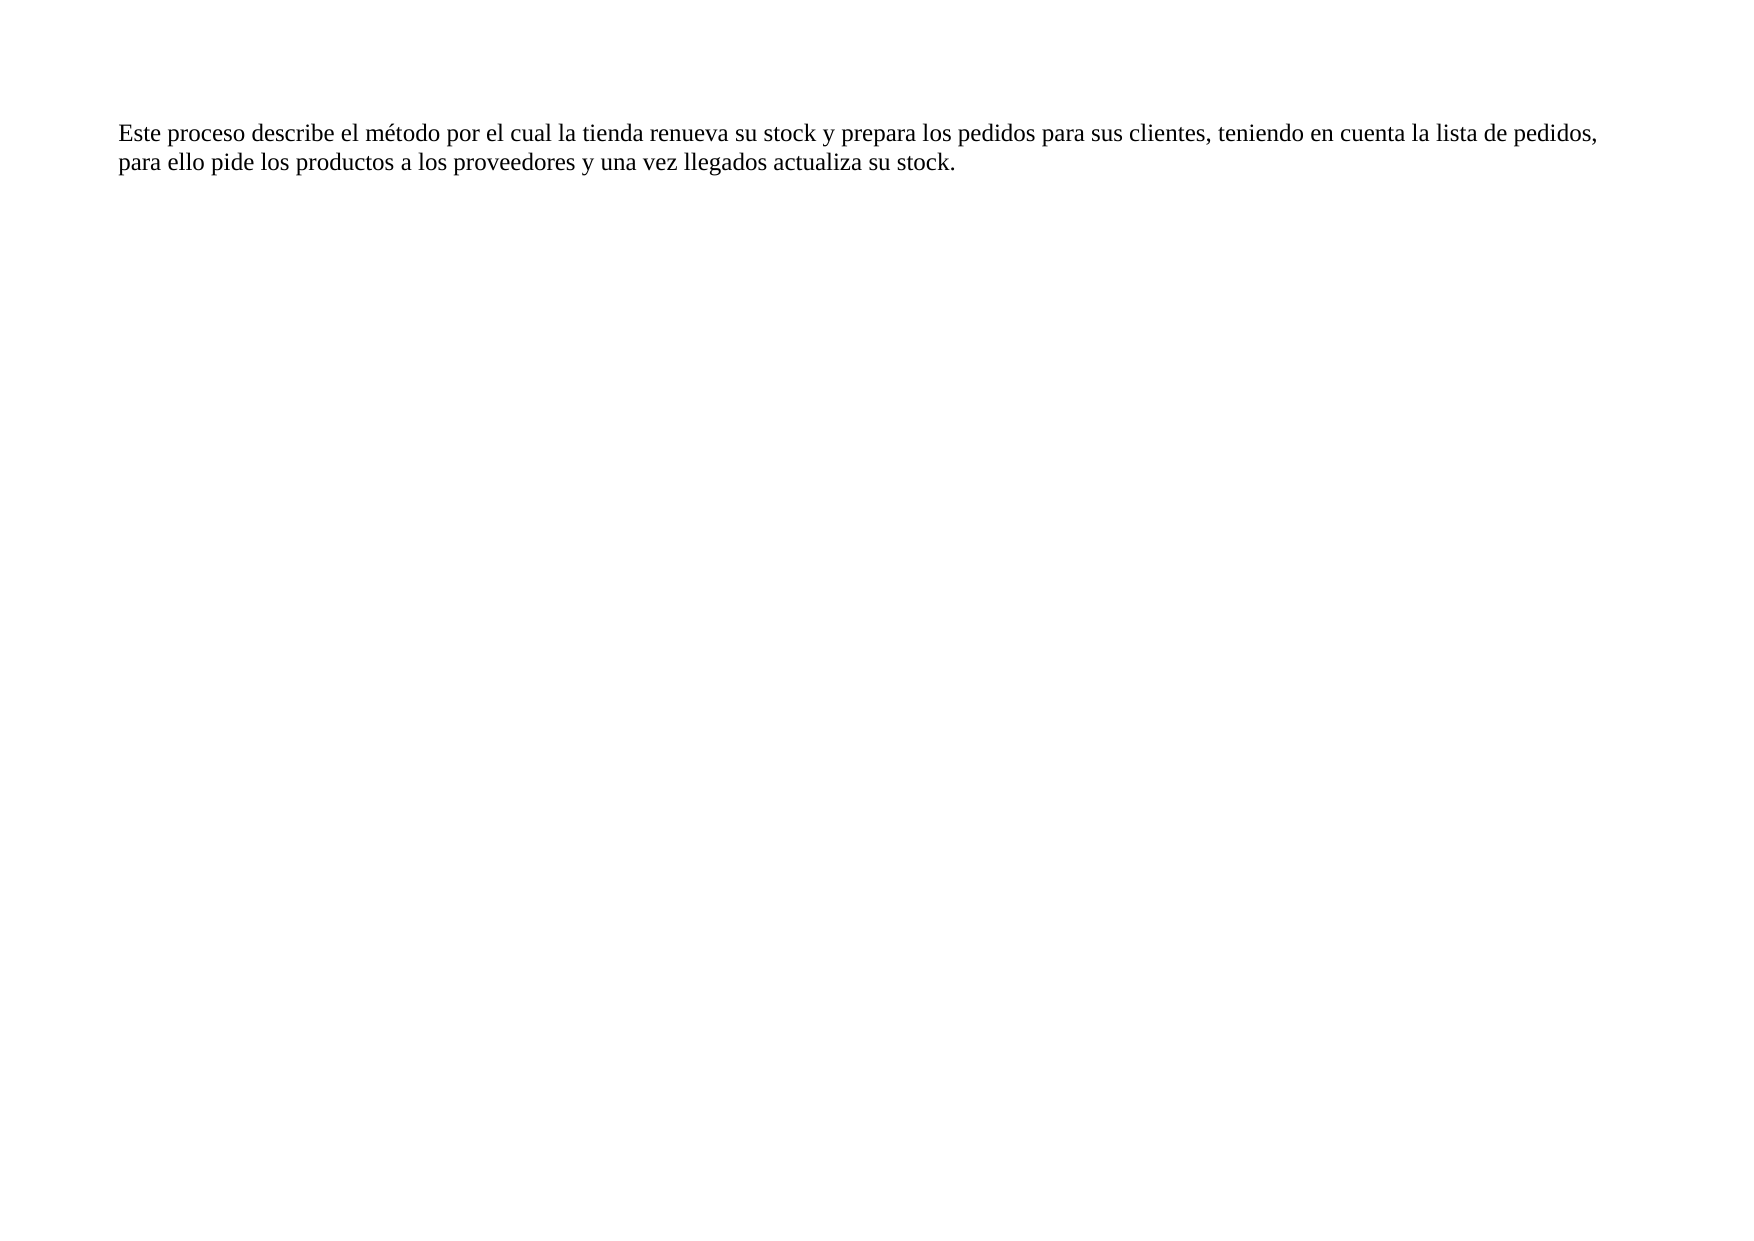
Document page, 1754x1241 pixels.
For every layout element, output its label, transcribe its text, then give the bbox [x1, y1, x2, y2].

text Este proceso describe el método por el cual la tienda renueva su stock y prepara los pedidos para sus clientes, teniendo en cuenta la lista de pedidos, para ello pide los productos a los proveedores y una vez llegados actualiza su stock. [118, 118, 1636, 176]
